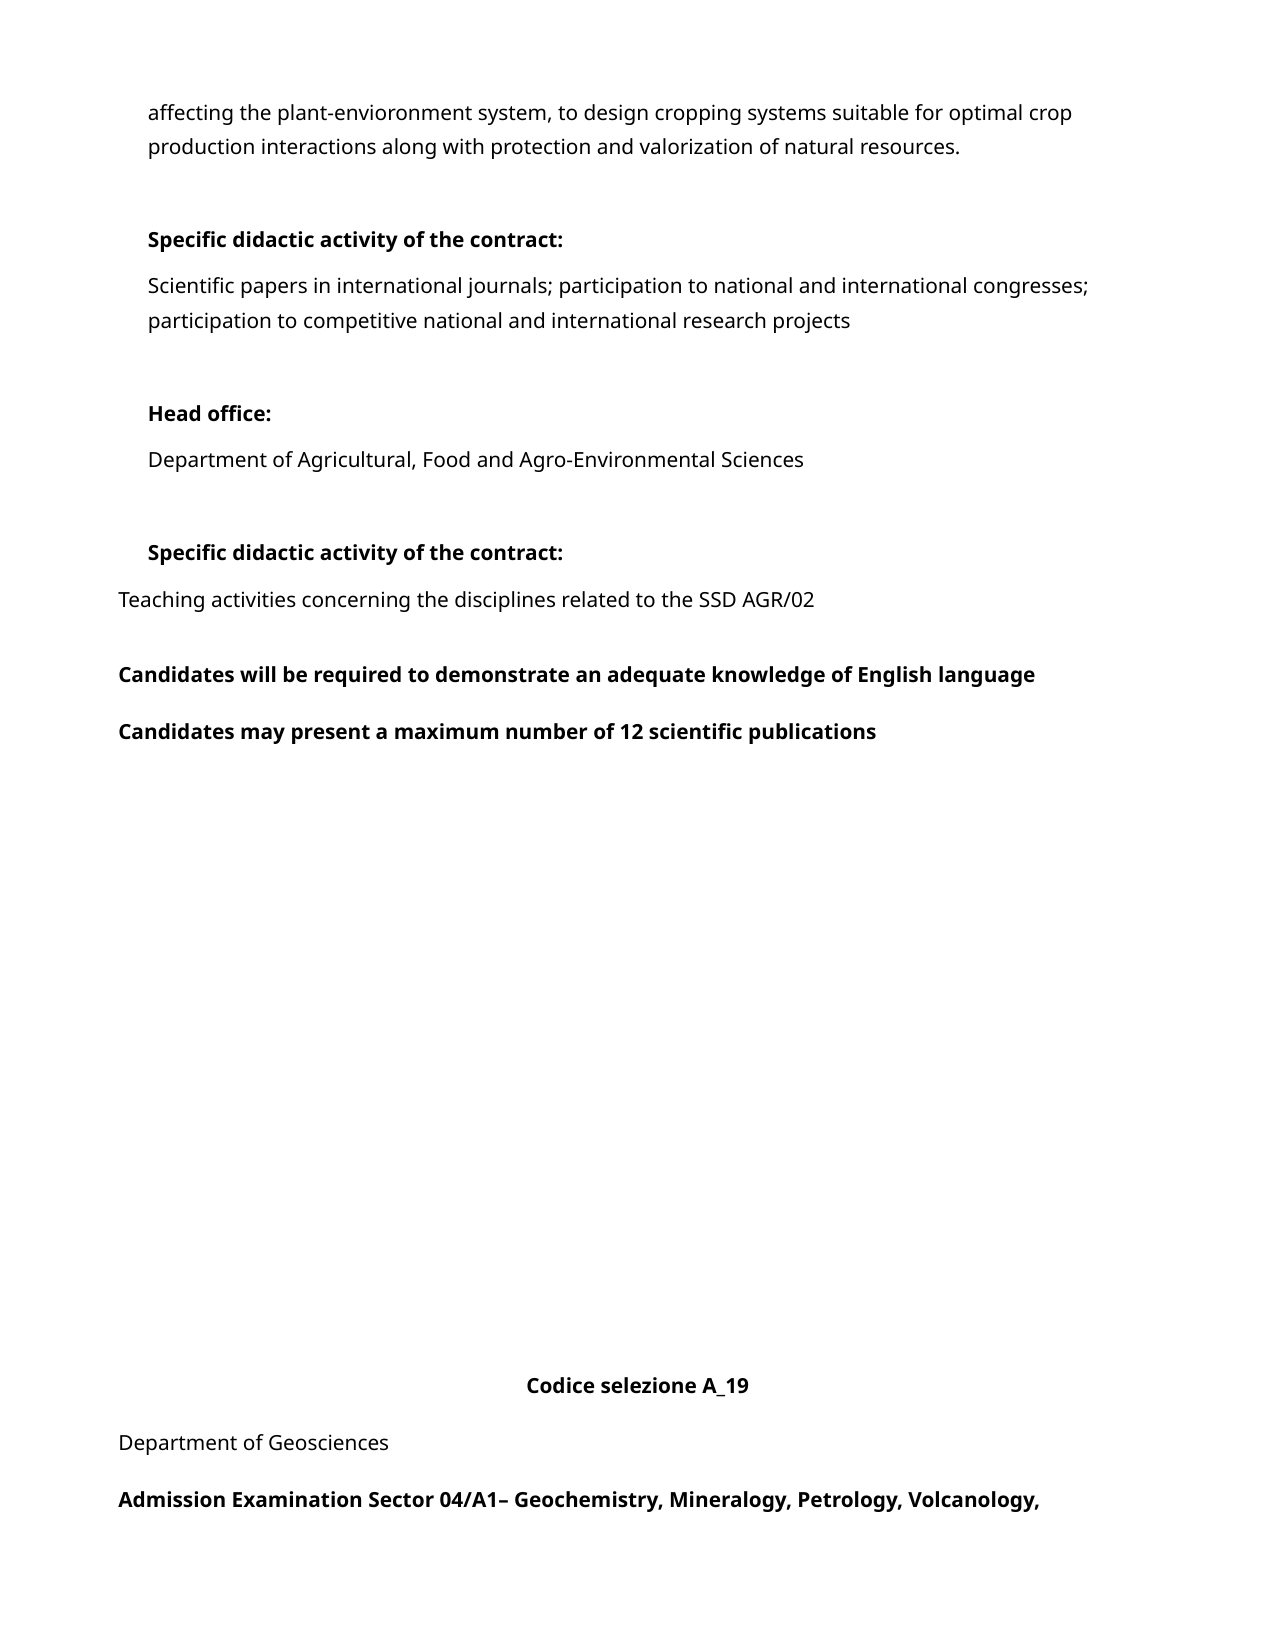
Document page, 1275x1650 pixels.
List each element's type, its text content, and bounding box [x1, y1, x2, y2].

text affecting the plant-envioronment system, to design cropping systems suitable for optimal crop production interactions along with protection and valorization of natural resources. [148, 98, 1157, 160]
text Specific didactic activity of the contract: [148, 225, 1157, 253]
text Codice selezione A_19 [118, 1371, 1157, 1399]
text Candidates will be required to demonstrate an adequate knowledge of English language [118, 660, 1157, 688]
text Department of Agricultural, Food and Agro-Environmental Sciences [148, 445, 1157, 474]
text Specific didactic activity of the contract: [148, 538, 1157, 567]
text Candidates may present a maximum number of 12 scientific publications [118, 717, 1157, 745]
text Scientific papers in international journals; participation to national and international congresses; participation to competitive national and international research projects [148, 272, 1157, 334]
text Head office: [148, 399, 1157, 427]
text Department of Geosciences [118, 1428, 1157, 1456]
text Teaching activities concerning the disciplines related to the SSD AGR/02 [118, 585, 1157, 613]
text Admission Examination Sector 04/A1– Geochemistry, Mineralogy, Petrology, Volcanology, [118, 1485, 1157, 1513]
